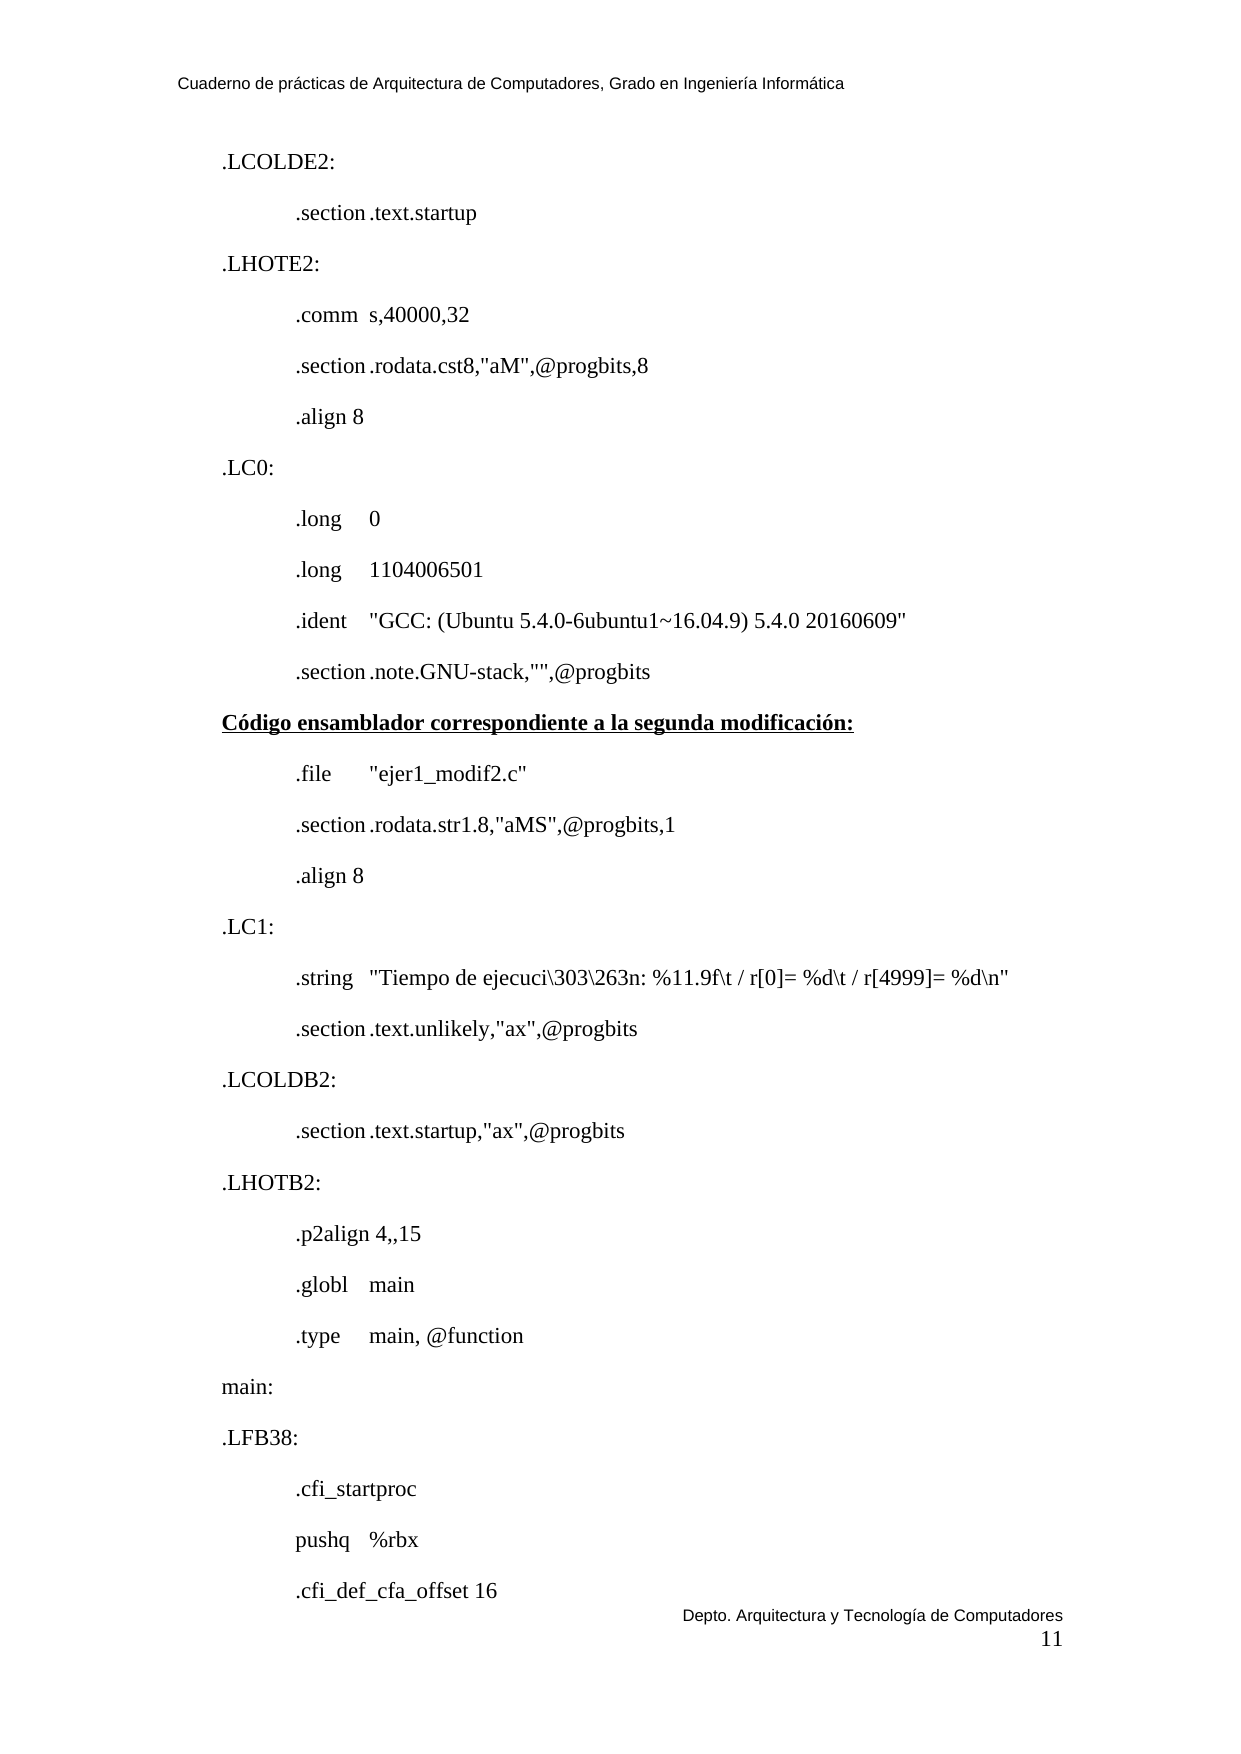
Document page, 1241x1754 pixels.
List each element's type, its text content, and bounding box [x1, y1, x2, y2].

list .ident "GCC: (Ubuntu 5.4.0-6ubuntu1~16.04.9) 5.4.0 20160609" [221, 607, 1063, 633]
list .LHOTE2: [221, 250, 1063, 276]
list .file "ejer1_modif2.c" [221, 760, 1063, 787]
list .section .note.GNU-stack,"",@progbits [221, 658, 1063, 684]
list .long 1104006501 [221, 556, 1063, 582]
list .LHOTB2: [221, 1168, 1063, 1195]
list .section .text.startup,"ax",@progbits [221, 1117, 1063, 1144]
list main: [221, 1373, 1063, 1399]
list .LCOLDE2: [221, 148, 1063, 174]
list .LCOLDB2: [221, 1066, 1063, 1093]
list .type main, @function [221, 1322, 1063, 1348]
list .globl main [221, 1271, 1063, 1297]
list .section .text.unlikely,"ax",@progbits [221, 1015, 1063, 1042]
list .cfi_startproc [221, 1475, 1063, 1501]
list .section .rodata.cst8,"aM",@progbits,8 [221, 352, 1063, 378]
list .section .text.startup [221, 199, 1063, 225]
list pushq %rbx [221, 1526, 1063, 1552]
list .cfi_def_cfa_offset 16 [221, 1577, 1063, 1603]
list .comm s,40000,32 [221, 301, 1063, 327]
list Código ensamblador correspondiente a la segunda modificación: [221, 709, 1063, 736]
list .LC1: [221, 913, 1063, 940]
list .string "Tiempo de ejecuci\303\263n: %11.9f\t / r[0]= %d\t / r[4999]= %d\n" [221, 964, 1063, 991]
list .align 8 [221, 862, 1063, 889]
list .long 0 [221, 505, 1063, 531]
list .p2align 4,,15 [221, 1219, 1063, 1246]
list .LFB38: [221, 1424, 1063, 1450]
list .section .rodata.str1.8,"aMS",@progbits,1 [221, 811, 1063, 838]
list .align 8 [221, 403, 1063, 429]
list .LC0: [221, 454, 1063, 480]
